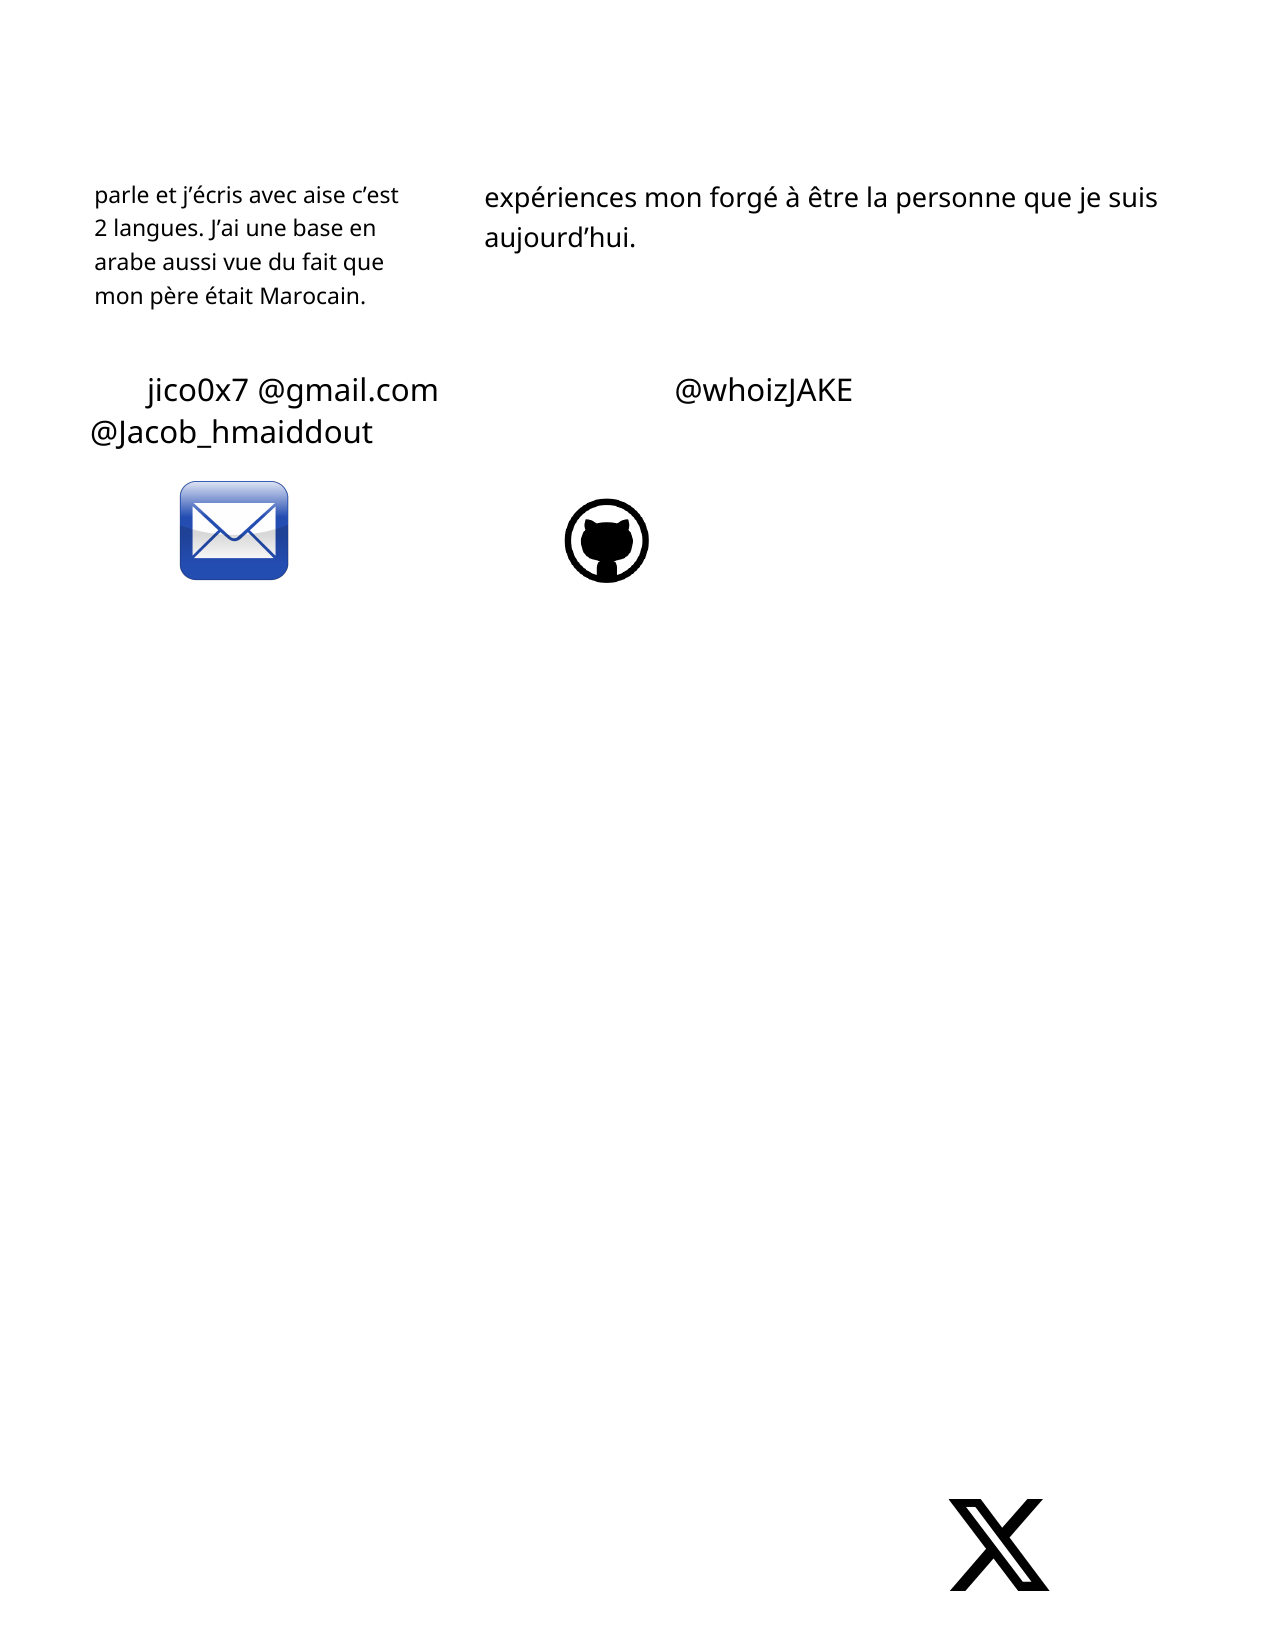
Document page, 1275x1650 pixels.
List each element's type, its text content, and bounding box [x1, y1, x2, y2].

table_header eXPÉRIENCES Cuisinier • Tim Hortons • 2018 – 2019 J’étais un cuisinier pour le Tim Hortons Belvédère. Mon travail consistait à préparer tout les muffins et beignes chaque matin. tORRÉFACTEUR • Café William • Janvier 2020 – Aout 2021 Mon travail était de m’assurer de la cuisson des grains de café ainsi que de leurs emballages lors de la production Commis et Technicien informatique (en formation) • Centre Réparatech • Janvier 2023 – Avril 2023 Mon travail consistait à accueillir les clients, répondre à leurs questionnement à propos de leurs appareil, éffectué un diagnostic et faire les réparations approprié. Superviseur aux caisses du Métro Belvèdere Pascal Roy Octobre 2023 – Présent (temps plein) ÉDUCATION DES • 2017 (ANNÉEE DE GRADUATION) • MITCHELL-MONTCALM Cégep de drummondville•technique de l’informatique 420.B0 bÉNÉVOLAT ET LEADERSHIP J’ai fait partie des cadets de l’armée Canadienne pendant une duré de 5 ans. Durant ces années, j’ai participé à un camp d’été à Bagotville. Cette période m’as appris la définition de respecter mon entourage, être une personne sur qui l’ont peux compter, être ponctuel et toujours prêt à en apprendre d’avantage. J’ai également joué au football durant tout mon secondaire et au niveau collégial pendant une année. J’ai fait du bénévolats pour plusieurs organisme au courant de ma jeunesse, en particulier avec la fondation Rock-Guertin , FEVE Estrie (Festival et évènement vert) et Estrie Aide. Ces expériences mon forgé à être la personne que je suis aujourd’hui. [484, 114, 1185, 325]
picture [176, 477, 292, 584]
text jico0x7 @gmail.com @whoizJAKE @Jacob_hmaiddout [90, 368, 1185, 453]
picture [539, 473, 674, 608]
picture [948, 1499, 1050, 1591]
table_header parle et j’écris avec aise c’est 2 langues. J’ai une base en arabe aussi vue du fait que mon père était Marocain. [94, 114, 484, 325]
